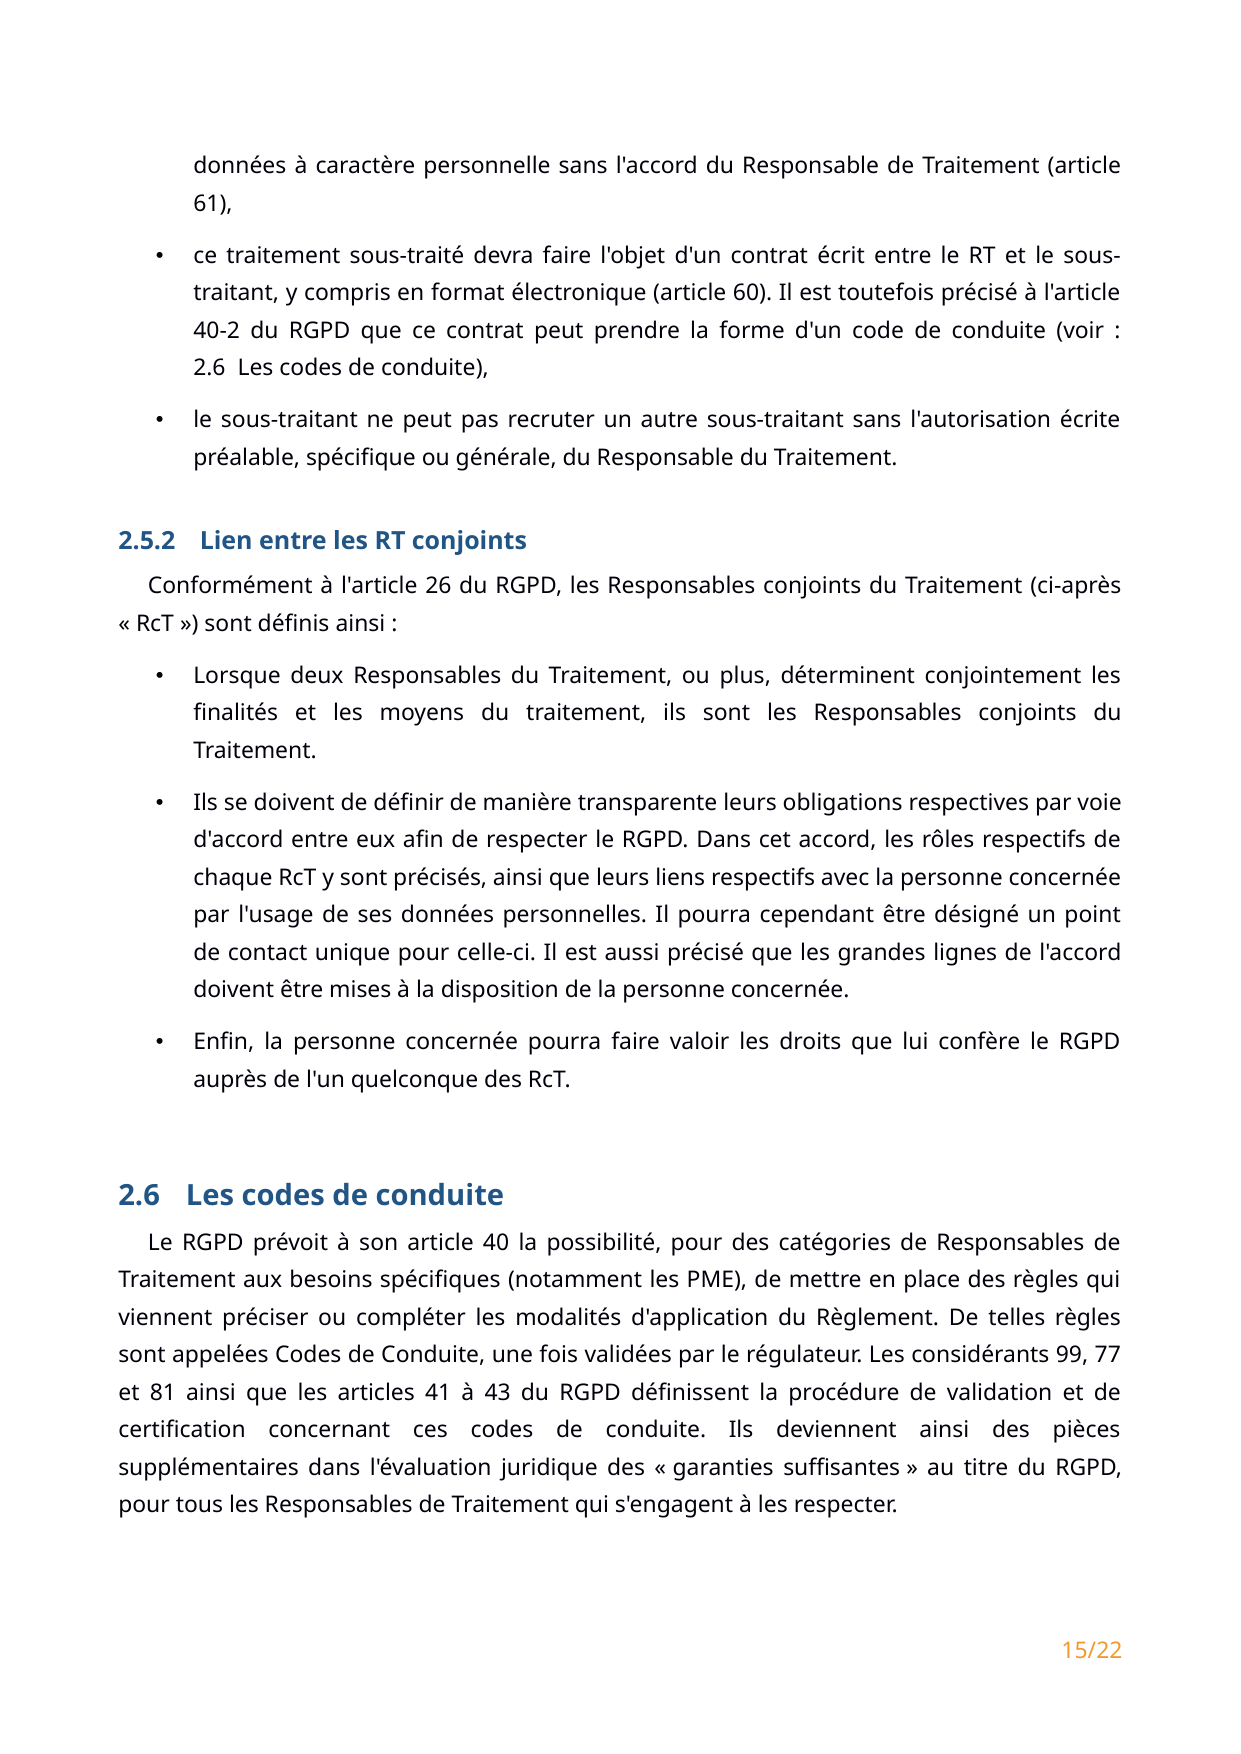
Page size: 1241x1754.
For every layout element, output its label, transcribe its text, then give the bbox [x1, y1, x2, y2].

subtitle Lien entre les RT conjoints [118, 522, 1122, 557]
list le sous-traitant ne peut pas recruter un autre sous-traitant sans l'autorisation écrite préalable, spécifique ou générale, du Responsable du Traitement. [156, 403, 1122, 472]
list Ils se doivent de définir de manière transparente leurs obligations respectives par voie d'accord entre eux afin de respecter le RGPD. Dans cet accord, les rôles respectifs de chaque RcT y sont précisés, ainsi que leurs liens respectifs avec la personne concernée par l'usage de ses données personnelles. Il pourra cependant être désigné un point de contact unique pour celle-ci. Il est aussi précisé que les grandes lignes de l'accord doivent être mises à la disposition de la personne concernée. [156, 786, 1122, 1004]
list Enfin, la personne concernée pourra faire valoir les droits que lui confère le RGPD auprès de l'un quelconque des RcT. [156, 1025, 1122, 1094]
text Conformément à l'article 26 du RGPD, les Responsables conjoints du Traitement (ci-après « RcT ») sont définis ainsi : [118, 569, 1122, 638]
list ce traitement sous-traité devra faire l'objet d'un contrat écrit entre le RT et le sous-traitant, y compris en format électronique (article 60). Il est toutefois précisé à l'article 40-2 du RGPD que ce contrat peut prendre la forme d'un code de conduite (voir : 2.6 Les codes de conduite), [156, 239, 1122, 383]
subtitle Les codes de conduite [118, 1174, 1122, 1213]
text Le RGPD prévoit à son article 40 la possibilité, pour des catégories de Responsables de Traitement aux besoins spécifiques (notamment les PME), de mettre en place des règles qui viennent préciser ou compléter les modalités d'application du Règlement. De telles règles sont appelées Codes de Conduite, une fois validées par le régulateur. Les considérants 99, 77 et 81 ainsi que les articles 41 à 43 du RGPD définissent la procédure de validation et de certification concernant ces codes de conduite. Ils deviennent ainsi des pièces supplémentaires dans l'évaluation juridique des « garanties suffisantes » au titre du RGPD, pour tous les Responsables de Traitement qui s'engagent à les respecter. [118, 1226, 1122, 1520]
list données à caractère personnelle sans l'accord du Responsable de Traitement (article 61), [156, 149, 1122, 218]
list Lorsque deux Responsables du Traitement, ou plus, déterminent conjointement les finalités et les moyens du traitement, ils sont les Responsables conjoints du Traitement. [156, 658, 1122, 765]
